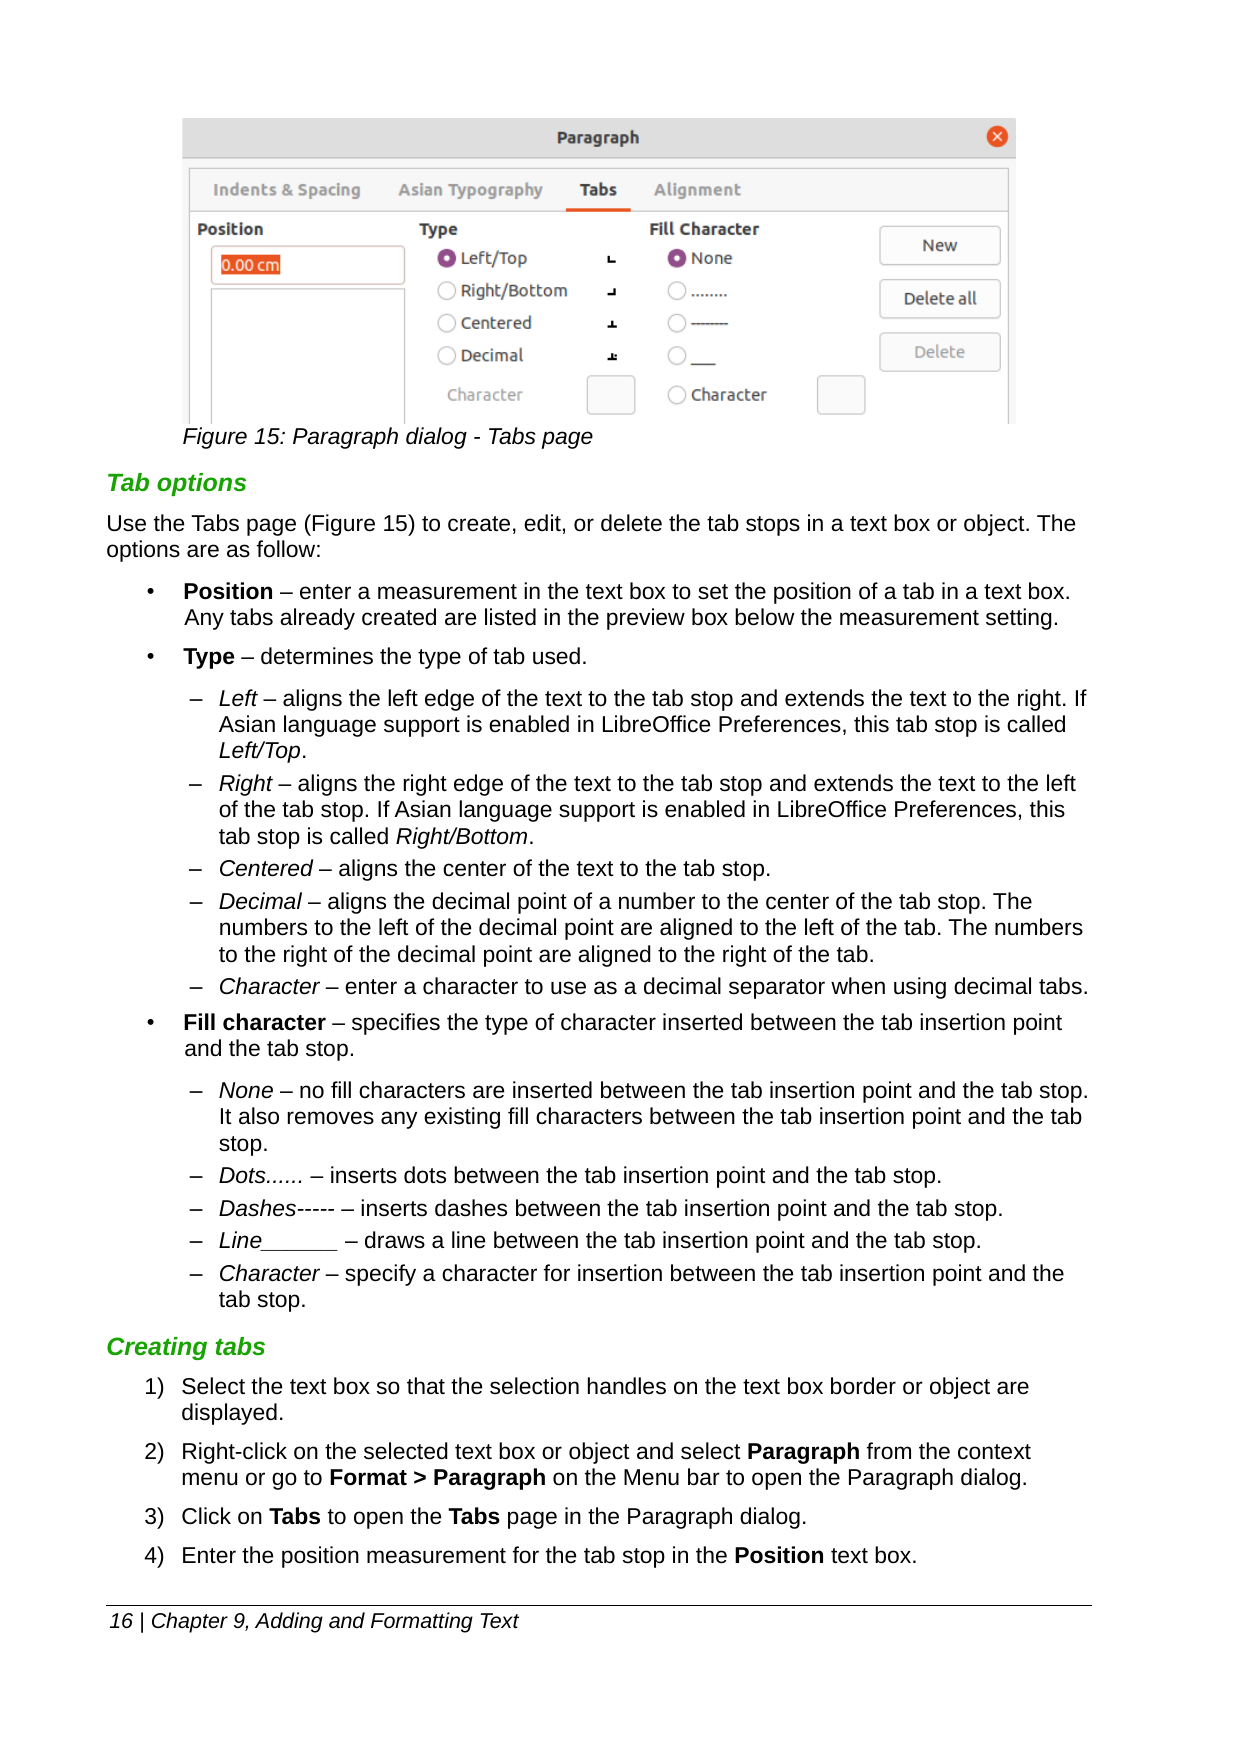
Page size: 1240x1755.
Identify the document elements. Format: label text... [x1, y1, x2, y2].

list Enter the position measurement for the tab stop in the Position text box. [164, 1542, 1092, 1568]
list Dashes----- – inserts dashes between the tab insertion point and the tab stop. [189, 1195, 1092, 1221]
list Dots...... – inserts dots between the tab insertion point and the tab stop. [189, 1162, 1092, 1189]
list Click on Tabs to open the Tabs page in the Paragraph dialog. [164, 1503, 1092, 1529]
list Character – specify a character for insertion between the tab insertion point and the tab stop. [189, 1260, 1092, 1313]
subtitle Creating tabs [106, 1332, 1092, 1360]
list Type – determines the type of tab used. [144, 640, 1092, 672]
list Line______ – draws a line between the tab insertion point and the tab stop. [189, 1227, 1092, 1254]
list Right – aligns the right edge of the text to the tab stop and extends the text to the left of the tab stop. If Asian language support is enabled in LibreOffice Preferences, this tab stop is called Right/Bottom. [189, 770, 1092, 849]
list Right-click on the selected text box or object and select Paragraph from the context menu or go to Format > Paragraph on the Menu bar to open the Paragraph dialog. [164, 1438, 1092, 1491]
list Centered – aligns the center of the text to the tab stop. [189, 855, 1092, 882]
picture [182, 118, 1016, 424]
list Use the Tabs page (Figure 15) to create, edit, or delete the tab stops in a text box or object. The options are as follow: [106, 510, 1092, 562]
list None – no fill characters are inserted between the tab insertion point and the tab stop. It also removes any existing fill characters between the tab insertion point and the tab stop. [189, 1077, 1092, 1156]
list Position – enter a measurement in the text box to set the position of a tab in a text box. Any tabs already created are listed in the preview box below the measurement setting. [144, 575, 1092, 631]
text Figure 15: Paragraph dialog - Tabs page [182, 424, 1016, 450]
subtitle Tab options [106, 468, 1092, 497]
list Character – enter a character to use as a decimal separator when using decimal tabs. [189, 973, 1092, 1000]
list Select the text box so that the selection handles on the text box border or object are displayed. [164, 1373, 1092, 1426]
list Left – aligns the left edge of the text to the tab stop and extends the text to the right. If Asian language support is enabled in LibreOffice Preferences, this tab stop is called Left/Top. [189, 685, 1092, 764]
list Fill character – specifies the type of character inserted between the tab insertion point and the tab stop. [144, 1006, 1092, 1064]
list Decimal – aligns the decimal point of a number to the center of the tab stop. The numbers to the left of the decimal point are aligned to the left of the tab. The numbers to the right of the decimal point are aligned to the right of the tab. [189, 888, 1092, 967]
